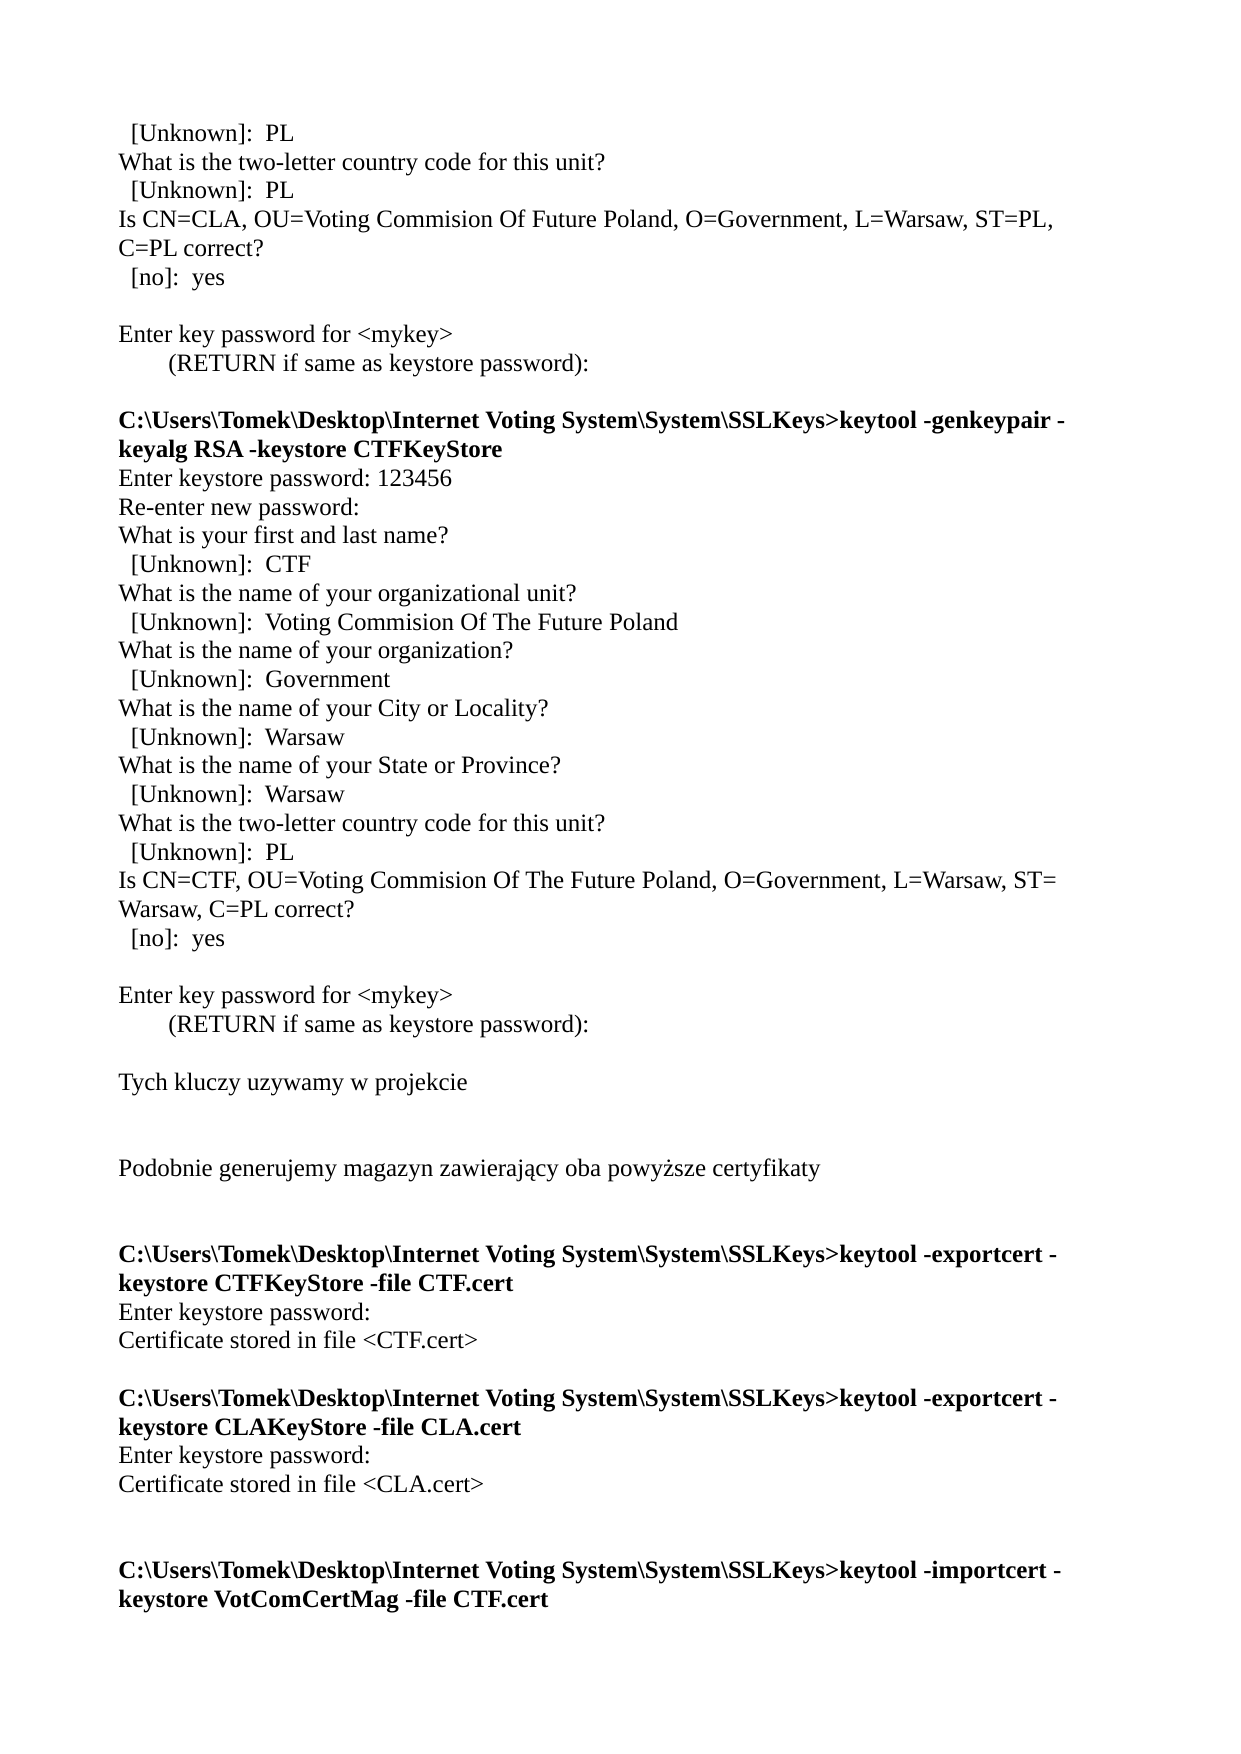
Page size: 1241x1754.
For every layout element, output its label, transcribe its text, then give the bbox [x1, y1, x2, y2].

text [Unknown]: Warsaw [118, 722, 1122, 751]
text Is CN=CTF, OU=Voting Commision Of The Future Poland, O=Government, L=Warsaw, ST= [118, 866, 1122, 894]
text C:\Users\Tomek\Desktop\Internet Voting System\System\SSLKeys>keytool -exportcert -keystore CLAKeyStore -file CLA.cert [118, 1383, 1122, 1441]
text Tych kluczy uzywamy w projekcie [118, 1067, 1122, 1096]
text [Unknown]: CTF [118, 549, 1122, 578]
text [no]: yes [118, 262, 1122, 291]
text [Unknown]: PL [118, 176, 1122, 204]
text What is the two-letter country code for this unit? [118, 147, 1122, 176]
text [Unknown]: Government [118, 664, 1122, 693]
text [no]: yes [118, 923, 1122, 952]
text C:\Users\Tomek\Desktop\Internet Voting System\System\SSLKeys>keytool -exportcert -keystore CTFKeyStore -file CTF.cert [118, 1239, 1122, 1297]
text Enter keystore password: [118, 1441, 1122, 1469]
text What is your first and last name? [118, 521, 1122, 549]
text What is the name of your organization? [118, 636, 1122, 664]
text Is CN=CLA, OU=Voting Commision Of Future Poland, O=Government, L=Warsaw, ST=PL, [118, 204, 1122, 233]
text What is the name of your organizational unit? [118, 578, 1122, 607]
text (RETURN if same as keystore password): [118, 348, 1122, 377]
text Certificate stored in file <CTF.cert> [118, 1326, 1122, 1354]
text [Unknown]: Warsaw [118, 779, 1122, 808]
text Enter keystore password: 123456 [118, 463, 1122, 492]
text Re-enter new password: [118, 492, 1122, 521]
text Enter key password for <mykey> [118, 981, 1122, 1009]
text (RETURN if same as keystore password): [118, 1009, 1122, 1038]
text [Unknown]: Voting Commision Of The Future Poland [118, 607, 1122, 636]
text C:\Users\Tomek\Desktop\Internet Voting System\System\SSLKeys>keytool -importcert -keystore VotComCertMag -file CTF.cert [118, 1556, 1122, 1613]
text C=PL correct? [118, 233, 1122, 262]
text Enter keystore password: [118, 1297, 1122, 1326]
text Warsaw, C=PL correct? [118, 894, 1122, 923]
text [Unknown]: PL [118, 837, 1122, 866]
text Enter key password for <mykey> [118, 319, 1122, 348]
text Certificate stored in file <CLA.cert> [118, 1469, 1122, 1498]
text What is the two-letter country code for this unit? [118, 808, 1122, 837]
text [Unknown]: PL [118, 118, 1122, 147]
text Podobnie generujemy magazyn zawierający oba powyższe certyfikaty [118, 1153, 1122, 1182]
text C:\Users\Tomek\Desktop\Internet Voting System\System\SSLKeys>keytool -genkeypair -keyalg RSA -keystore CTFKeyStore [118, 406, 1122, 463]
text What is the name of your City or Locality? [118, 693, 1122, 722]
text What is the name of your State or Province? [118, 751, 1122, 779]
